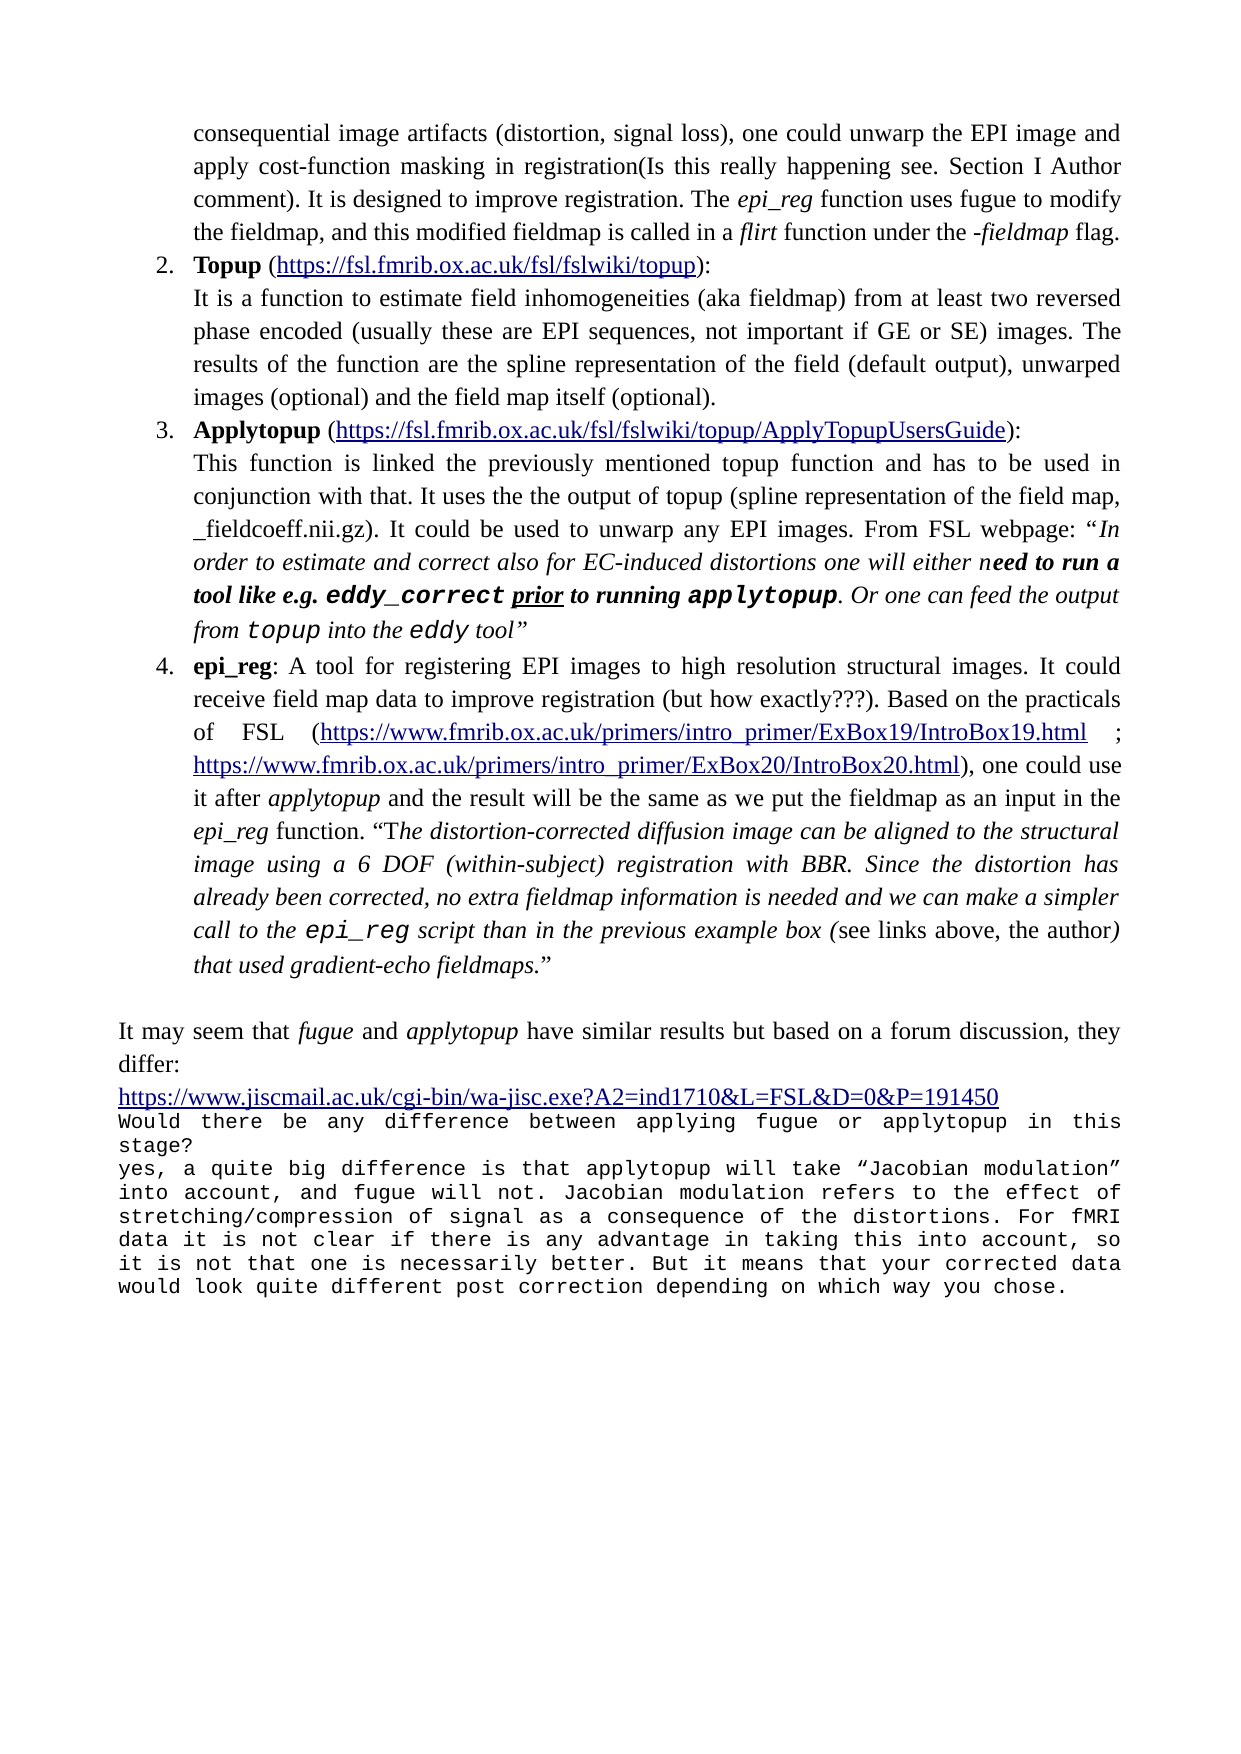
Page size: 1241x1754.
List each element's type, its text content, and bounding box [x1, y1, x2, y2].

list epi_reg: A tool for registering EPI images to high resolution structural images. It could receive field map data to improve registration (but how exactly???). Based on the practicals of FSL (https://www.fmrib.ox.ac.uk/primers/intro_primer/ExBox19/IntroBox19.html ; https://www.fmrib.ox.ac.uk/primers/intro_primer/ExBox20/IntroBox20.html), one could use it after applytopup and the result will be the same as we put the fieldmap as an input in the epi_reg function. “The distortion-corrected diffusion image can be aligned to the structural image using a 6 DOF (within-subject) registration with BBR. Since the distortion has already been corrected, no extra fieldmap information is needed and we can make a simpler call to the epi_reg script than in the previous example box (see links above, the author) that used gradient-echo fieldmaps.” [156, 651, 1122, 979]
text yes, a quite big difference is that applytopup will take “Jacobian modulation” into account, and fugue will not. Jacobian modulation refers to the effect of stretching/compression of signal as a consequence of the distortions. For fMRI data it is not clear if there is any advantage in taking this into account, so it is not that one is necessarily better. But it means that your corrected data would look quite different post correction depending on which way you chose. [118, 1158, 1122, 1300]
text https://www.jiscmail.ac.uk/cgi-bin/wa-jisc.exe?A2=ind1710&L=FSL&D=0&P=191450 [118, 1082, 1122, 1111]
list This function is linked the previously mentioned topup function and has to be used in conjunction with that. It uses the the output of topup (spline representation of the field map, _fieldcoeff.nii.gz). It could be used to unwarp any EPI images. From FSL webpage: “In order to estimate and correct also for EC-induced distortions one will either need to run a tool like e.g. eddy_correct prior to running applytopup. Or one can feed the output from topup into the eddy tool” [156, 448, 1122, 646]
list It is a function to estimate field inhomogeneities (aka fieldmap) from at least two reversed phase encoded (usually these are EPI sequences, not important if GE or SE) images. The results of the function are the spline representation of the field (default output), unwarped images (optional) and the field map itself (optional). [156, 283, 1122, 411]
text It may seem that fugue and applytopup have similar results but based on a forum discussion, they differ: [118, 1016, 1122, 1078]
list Topup (https://fsl.fmrib.ox.ac.uk/fsl/fslwiki/topup): [156, 250, 1122, 279]
text Would there be any difference between applying fugue or applytopup in this stage? [118, 1111, 1122, 1158]
list consequential image artifacts (distortion, signal loss), one could unwarp the EPI image and apply cost-function masking in registration(Is this really happening see. Section I Author comment). It is designed to improve registration. The epi_reg function uses fugue to modify the fieldmap, and this modified fieldmap is called in a flirt function under the -fieldmap flag. [156, 118, 1122, 246]
list Applytopup (https://fsl.fmrib.ox.ac.uk/fsl/fslwiki/topup/ApplyTopupUsersGuide): [156, 415, 1122, 444]
